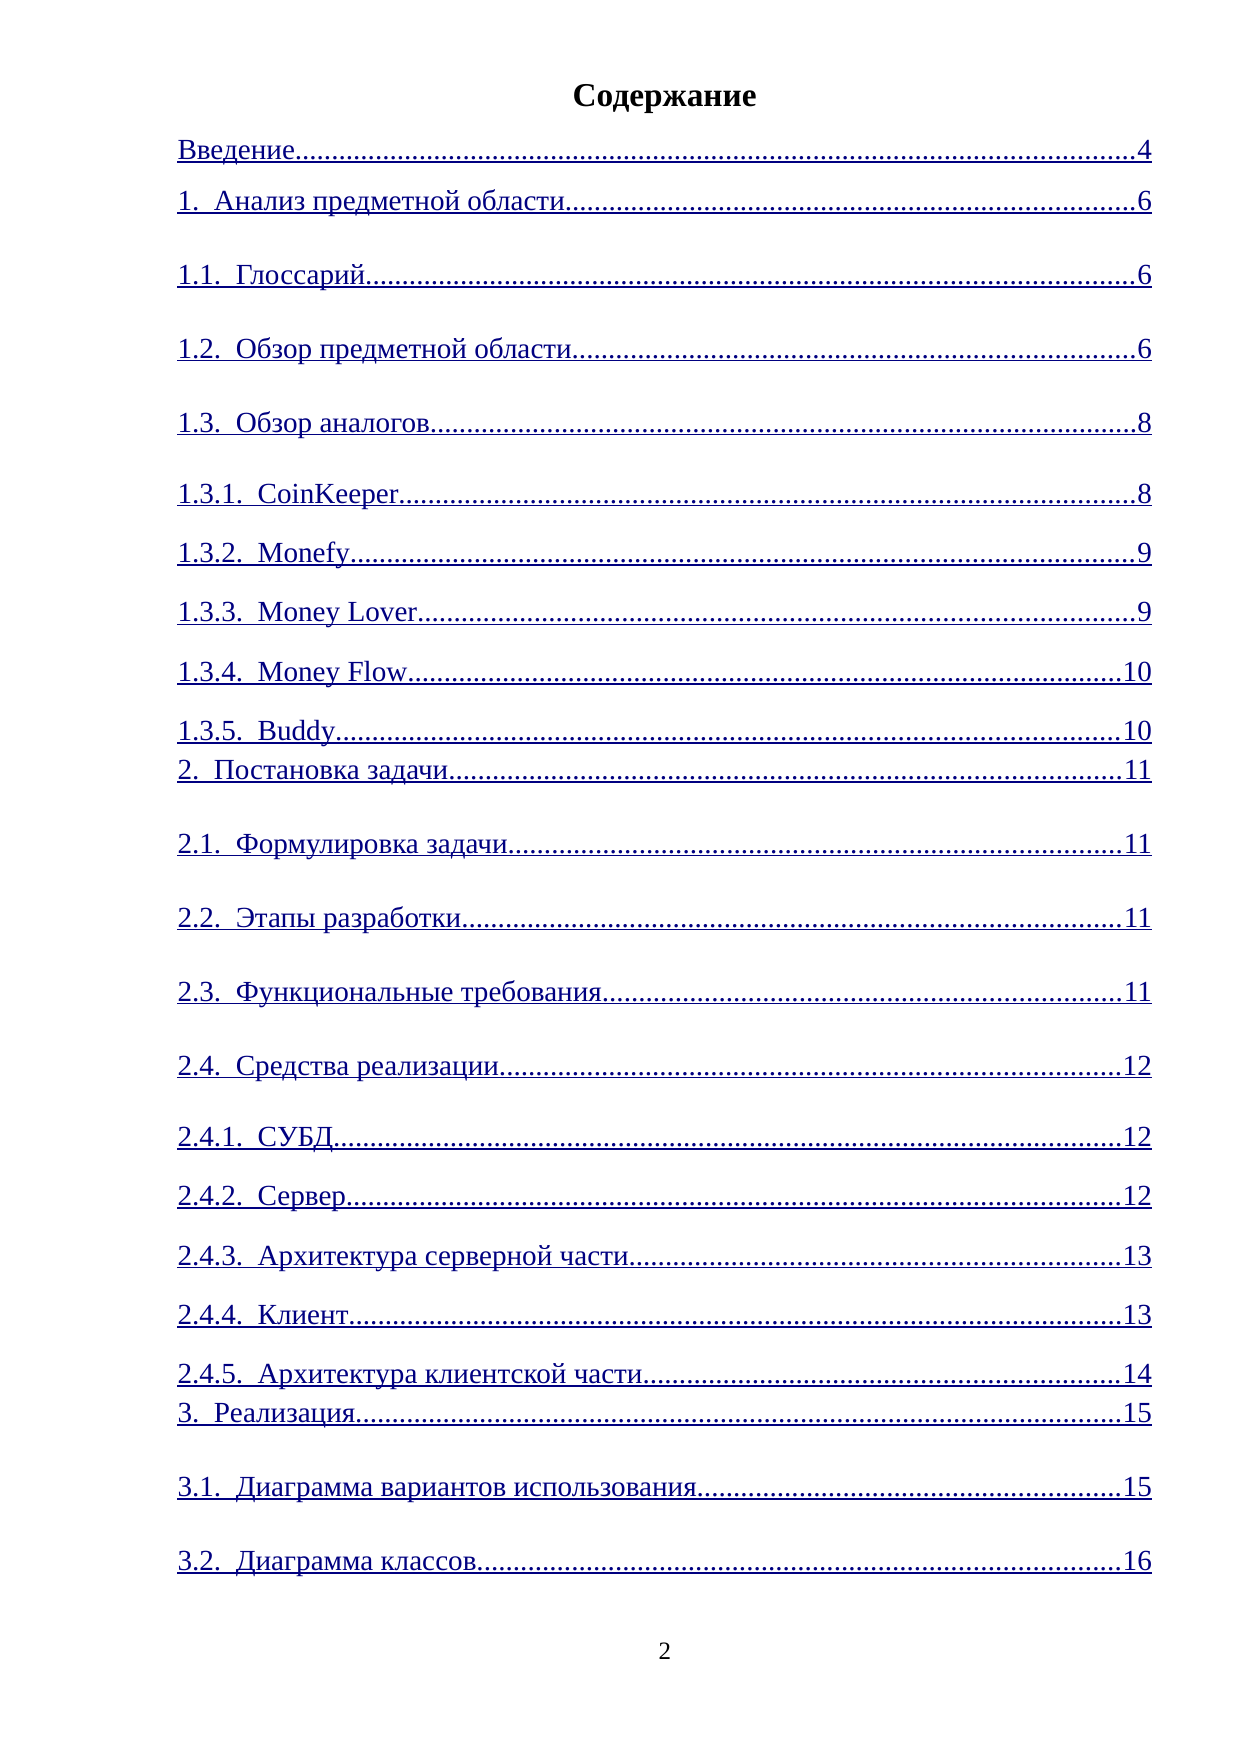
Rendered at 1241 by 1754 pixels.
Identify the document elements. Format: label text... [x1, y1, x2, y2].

subtitle 1.3.1. CoinKeeper 8 [177, 476, 1152, 505]
subtitle 2.1. Формулировка задачи 11 [177, 826, 1152, 855]
subtitle 1.3. Обзор аналогов 8 [177, 405, 1152, 434]
subtitle 3.1. Диаграмма вариантов использования 15 [177, 1469, 1152, 1498]
subtitle 1.2. Обзор предметной области 6 [177, 331, 1152, 360]
subtitle 2.2. Этапы разработки 11 [177, 900, 1152, 929]
subtitle 2.4.2. Сервер 12 [177, 1178, 1152, 1207]
text 2. Постановка задачи 11 [177, 752, 1152, 781]
subtitle 2.4.1. СУБД 12 [177, 1119, 1152, 1148]
subtitle 1.3.2. Monefy 9 [177, 535, 1152, 564]
subtitle 1.3.4. Money Flow 10 [177, 654, 1152, 683]
text 1. Анализ предметной области 6 [177, 183, 1152, 212]
text 3. Реализация 15 [177, 1395, 1152, 1424]
subtitle 1.1. Глоссарий 6 [177, 257, 1152, 286]
subtitle 2.4.3. Архитектура серверной части 13 [177, 1238, 1152, 1267]
subtitle 1.3.5. Buddy 10 [177, 713, 1152, 742]
subtitle 2.4.4. Клиент 13 [177, 1297, 1152, 1326]
subtitle 2.3. Функциональные требования 11 [177, 974, 1152, 1003]
subtitle 2.4.5. Архитектура клиентской части 14 [177, 1356, 1152, 1385]
subtitle 2.4. Средства реализации 12 [177, 1048, 1152, 1077]
subtitle 1.3.3. Money Lover 9 [177, 594, 1152, 624]
subtitle 3.2. Диаграмма классов 16 [177, 1543, 1152, 1572]
text Содержание [177, 75, 1152, 113]
text Введение 4 [177, 132, 1152, 161]
